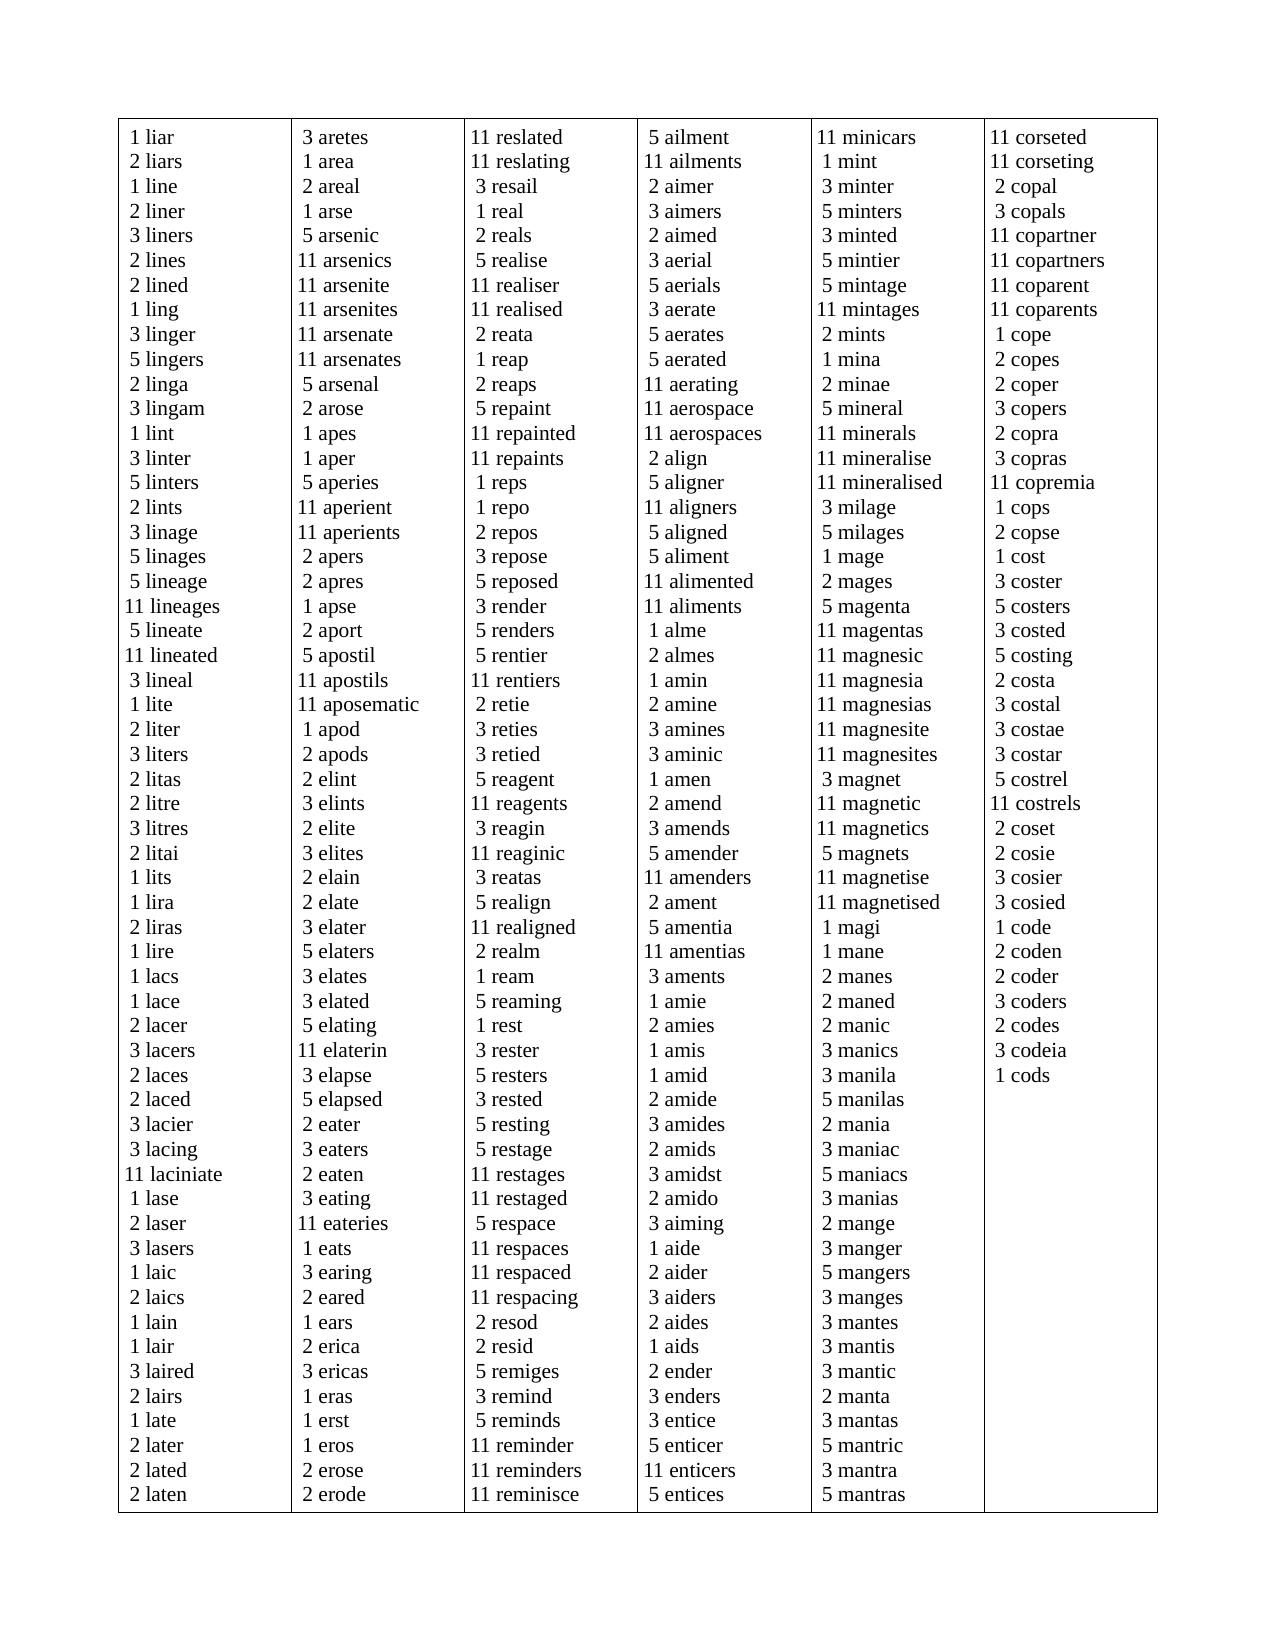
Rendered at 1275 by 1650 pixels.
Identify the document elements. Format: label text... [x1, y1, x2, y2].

table_header 3 aretes 1 area 2 areal 1 arse 5 arsenic 11 arsenics 11 arsenite 11 arsenites 11 arsenate 11 arsenates 5 arsenal 2 arose 1 apes 1 aper 5 aperies 11 aperient 11 aperients 2 apers 2 apres 1 apse 2 aport 5 apostil 11 apostils 11 aposematic 1 apod 2 apods 2 elint 3 elints 2 elite 3 elites 2 elain 2 elate 3 elater 5 elaters 3 elates 3 elated 5 elating 11 elaterin 3 elapse 5 elapsed 2 eater 3 eaters 2 eaten 3 eating 11 eateries 1 eats 3 earing 2 eared 1 ears 2 erica 3 ericas 1 eras 1 erst 1 eros 2 erose 2 erode [292, 119, 464, 1512]
table_header 11 corseted 11 corseting 2 copal 3 copals 11 copartner 11 copartners 11 coparent 11 coparents 1 cope 2 copes 2 coper 3 copers 2 copra 3 copras 11 copremia 1 cops 2 copse 1 cost 3 coster 5 costers 3 costed 5 costing 2 costa 3 costal 3 costae 3 costar 5 costrel 11 costrels 2 coset 2 cosie 3 cosier 3 cosied 1 code 2 coden 2 coder 3 coders 2 codes 3 codeia 1 cods [985, 119, 1157, 1512]
table_header 11 minicars 1 mint 3 minter 5 minters 3 minted 5 mintier 5 mintage 11 mintages 2 mints 1 mina 2 minae 5 mineral 11 minerals 11 mineralise 11 mineralised 3 milage 5 milages 1 mage 2 mages 5 magenta 11 magentas 11 magnesic 11 magnesia 11 magnesias 11 magnesite 11 magnesites 3 magnet 11 magnetic 11 magnetics 5 magnets 11 magnetise 11 magnetised 1 magi 1 mane 2 manes 2 maned 2 manic 3 manics 3 manila 5 manilas 2 mania 3 maniac 5 maniacs 3 manias 2 mange 3 manger 5 mangers 3 manges 3 mantes 3 mantis 3 mantic 2 manta 3 mantas 5 mantric 3 mantra 5 mantras [812, 119, 984, 1512]
table_header 11 reslated 11 reslating 3 resail 1 real 2 reals 5 realise 11 realiser 11 realised 2 reata 1 reap 2 reaps 5 repaint 11 repainted 11 repaints 1 reps 1 repo 2 repos 3 repose 5 reposed 3 render 5 renders 5 rentier 11 rentiers 2 retie 3 reties 3 retied 5 reagent 11 reagents 3 reagin 11 reaginic 3 reatas 5 realign 11 realigned 2 realm 1 ream 5 reaming 1 rest 3 rester 5 resters 3 rested 5 resting 5 restage 11 restages 11 restaged 5 respace 11 respaces 11 respaced 11 respacing 2 resod 2 resid 5 remiges 3 remind 5 reminds 11 reminder 11 reminders 11 reminisce [465, 119, 637, 1512]
table_header 1 liar 2 liars 1 line 2 liner 3 liners 2 lines 2 lined 1 ling 3 linger 5 lingers 2 linga 3 lingam 1 lint 3 linter 5 linters 2 lints 3 linage 5 linages 5 lineage 11 lineages 5 lineate 11 lineated 3 lineal 1 lite 2 liter 3 liters 2 litas 2 litre 3 litres 2 litai 1 lits 1 lira 2 liras 1 lire 1 lacs 1 lace 2 lacer 3 lacers 2 laces 2 laced 3 lacier 3 lacing 11 laciniate 1 lase 2 laser 3 lasers 1 laic 2 laics 1 lain 1 lair 3 laired 2 lairs 1 late 2 later 2 lated 2 laten [119, 119, 291, 1512]
table_header 5 ailment 11 ailments 2 aimer 3 aimers 2 aimed 3 aerial 5 aerials 3 aerate 5 aerates 5 aerated 11 aerating 11 aerospace 11 aerospaces 2 align 5 aligner 11 aligners 5 aligned 5 aliment 11 alimented 11 aliments 1 alme 2 almes 1 amin 2 amine 3 amines 3 aminic 1 amen 2 amend 3 amends 5 amender 11 amenders 2 ament 5 amentia 11 amentias 3 aments 1 amie 2 amies 1 amis 1 amid 2 amide 3 amides 2 amids 3 amidst 2 amido 3 aiming 1 aide 2 aider 3 aiders 2 aides 1 aids 2 ender 3 enders 3 entice 5 enticer 11 enticers 5 entices [638, 119, 811, 1512]
